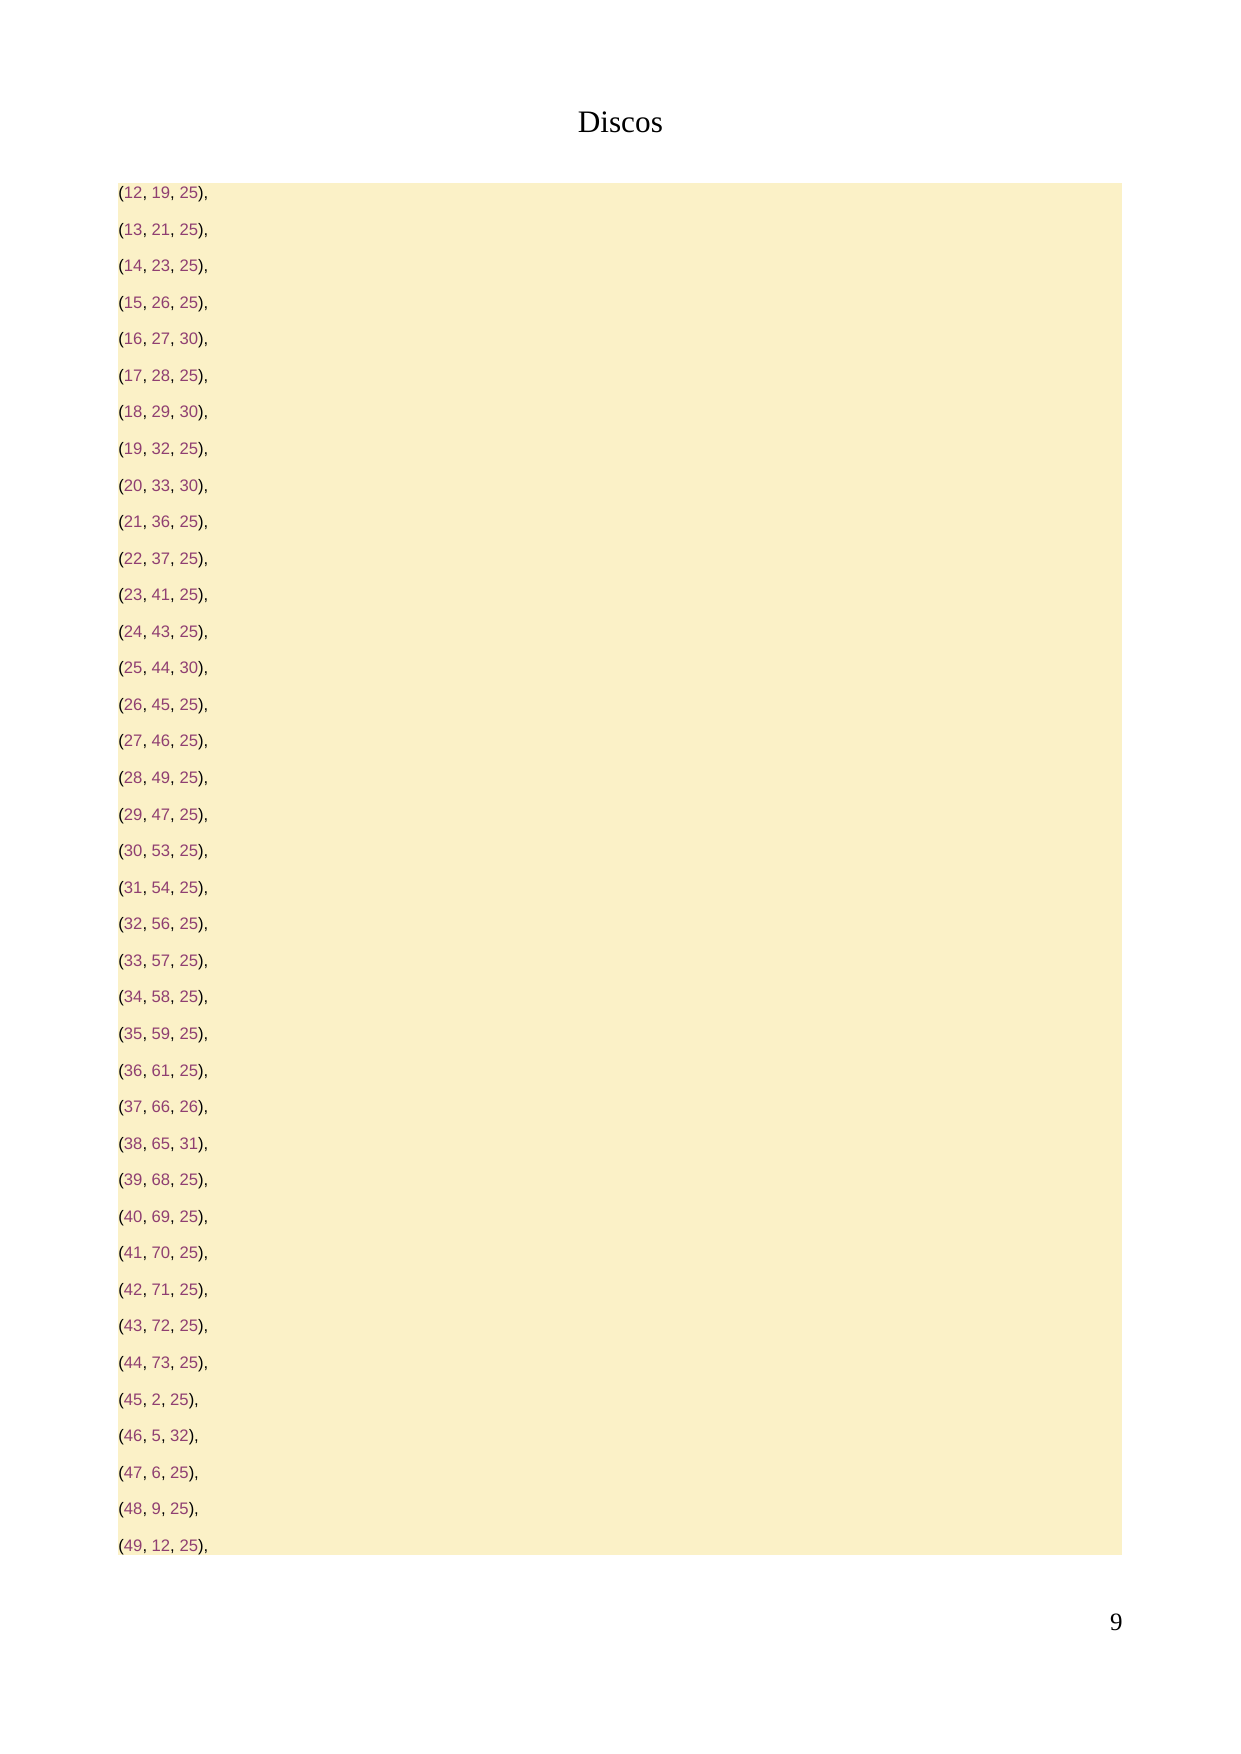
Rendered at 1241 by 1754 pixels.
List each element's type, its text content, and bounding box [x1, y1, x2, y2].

text (47, 6, 25), [118, 1462, 1122, 1482]
text (23, 41, 25), [118, 585, 1122, 604]
text (24, 43, 25), [118, 622, 1122, 641]
text (48, 9, 25), [118, 1499, 1122, 1518]
text (33, 57, 25), [118, 951, 1122, 970]
text (14, 23, 25), [118, 256, 1122, 275]
text (45, 2, 25), [118, 1389, 1122, 1408]
text (17, 28, 25), [118, 366, 1122, 385]
text (12, 19, 25), [118, 183, 1122, 202]
text (41, 70, 25), [118, 1243, 1122, 1262]
text (29, 47, 25), [118, 804, 1122, 823]
text (30, 53, 25), [118, 841, 1122, 860]
text (44, 73, 25), [118, 1353, 1122, 1372]
text (49, 12, 25), [118, 1536, 1122, 1555]
text (16, 27, 30), [118, 329, 1122, 348]
text (22, 37, 25), [118, 548, 1122, 568]
text (21, 36, 25), [118, 512, 1122, 531]
text (25, 44, 30), [118, 658, 1122, 677]
text (13, 21, 25), [118, 219, 1122, 238]
text (27, 46, 25), [118, 731, 1122, 750]
text (39, 68, 25), [118, 1170, 1122, 1189]
text (28, 49, 25), [118, 768, 1122, 787]
text (37, 66, 26), [118, 1097, 1122, 1116]
text (43, 72, 25), [118, 1316, 1122, 1335]
text (42, 71, 25), [118, 1280, 1122, 1299]
text (40, 69, 25), [118, 1207, 1122, 1226]
text (20, 33, 30), [118, 475, 1122, 494]
text (19, 32, 25), [118, 439, 1122, 458]
text (18, 29, 30), [118, 402, 1122, 421]
text (31, 54, 25), [118, 877, 1122, 897]
text (38, 65, 31), [118, 1133, 1122, 1153]
text (15, 26, 25), [118, 292, 1122, 312]
text (34, 58, 25), [118, 987, 1122, 1006]
text (35, 59, 25), [118, 1024, 1122, 1043]
text (46, 5, 32), [118, 1426, 1122, 1445]
text (26, 45, 25), [118, 695, 1122, 714]
text (36, 61, 25), [118, 1060, 1122, 1079]
text (32, 56, 25), [118, 914, 1122, 933]
